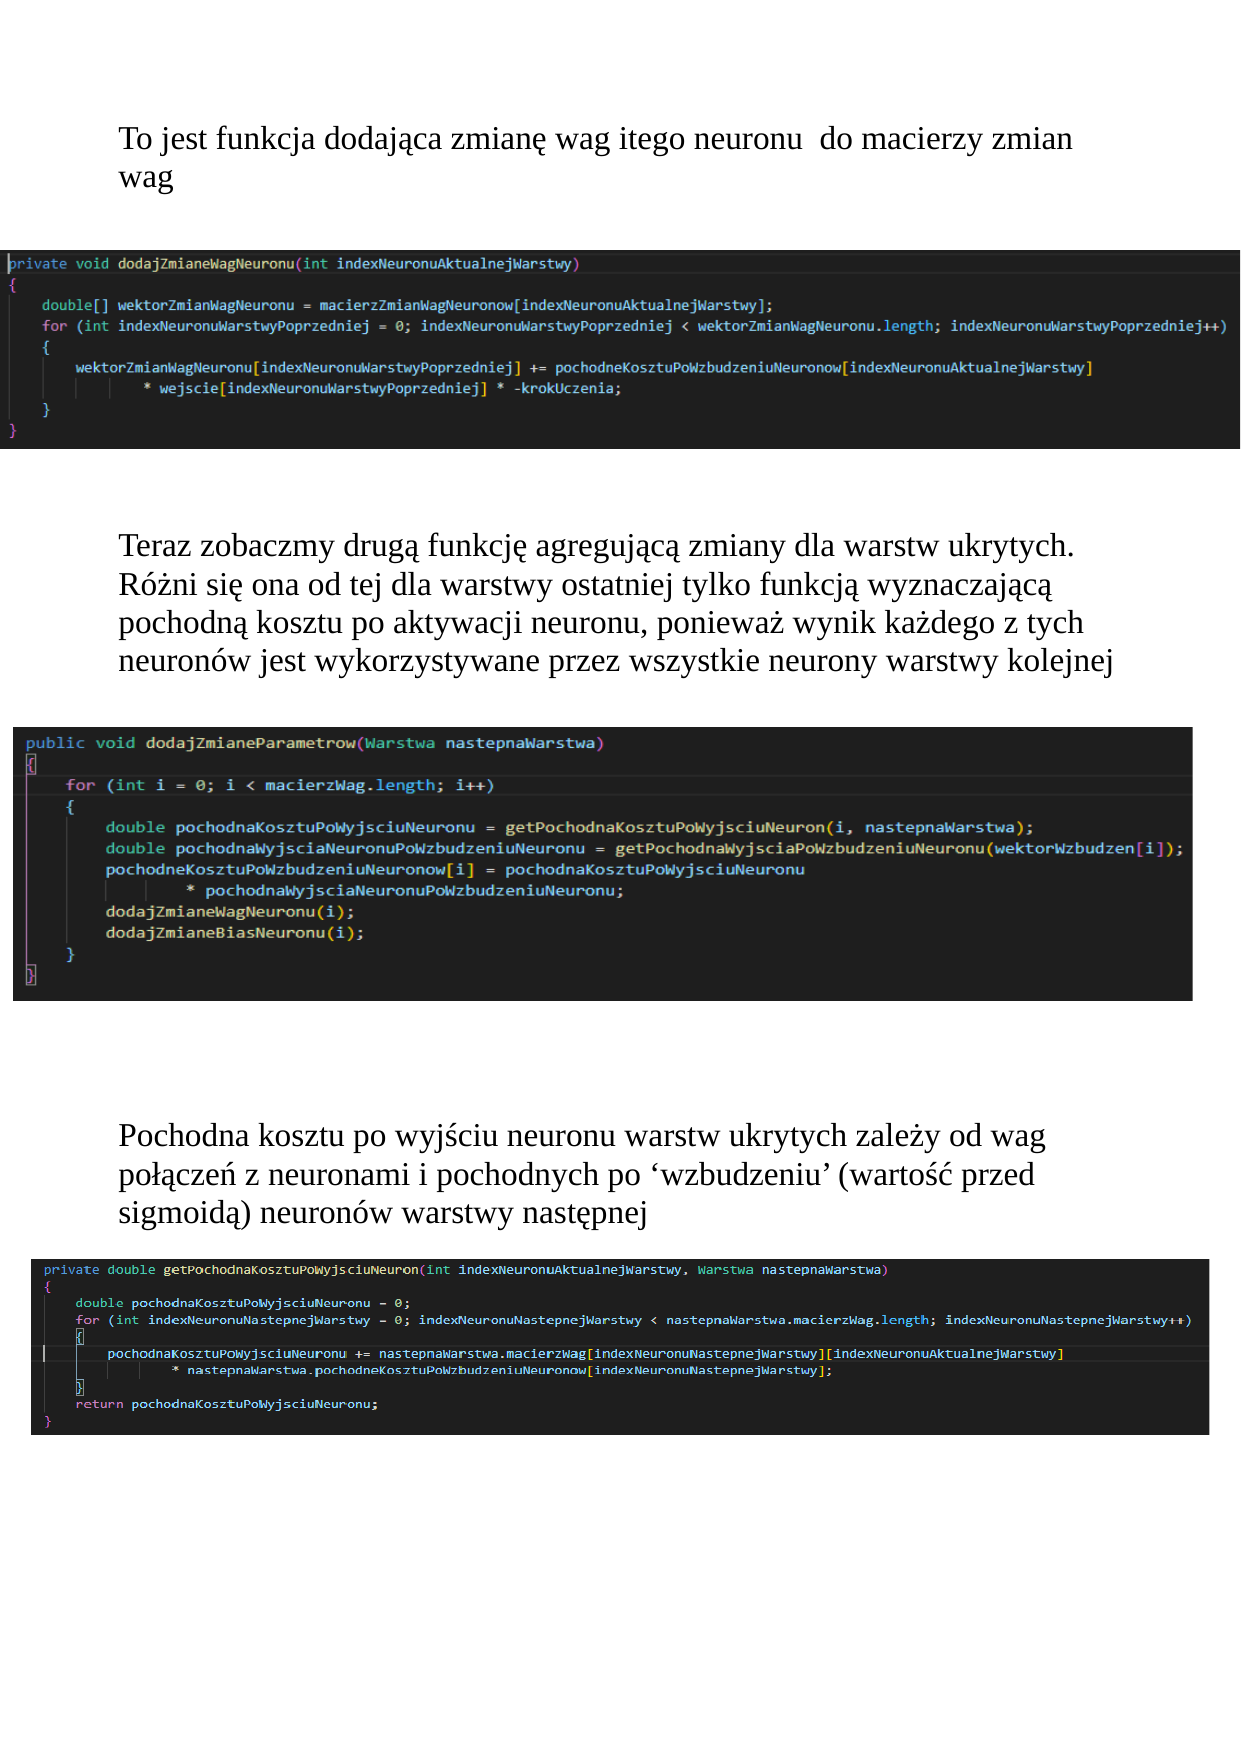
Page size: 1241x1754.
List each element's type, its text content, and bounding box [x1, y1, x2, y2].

text Pochodna kosztu po wyjściu neuronu warstw ukrytych zależy od wag połączeń z neuronami i pochodnych po ‘wzbudzeniu’ (wartość przed sigmoidą) neuronów warstwy następnej [118, 1001, 1122, 1259]
text [118, 1435, 1122, 1626]
picture [13, 727, 1193, 1001]
picture [31, 1259, 1210, 1435]
picture [0, 250, 1241, 449]
text Teraz zobaczmy drugą funkcję agregującą zmiany dla warstw ukrytych. [118, 449, 1122, 564]
text To jest funkcja dodająca zmianę wag itego neuronu do macierzy zmian wag [118, 118, 1122, 250]
text Różni się ona od tej dla warstwy ostatniej tylko funkcją wyznaczającą pochodną kosztu po aktywacji neuronu, ponieważ wynik każdego z tych neuronów jest wykorzystywane przez wszystkie neurony warstwy kolejnej [118, 564, 1122, 727]
